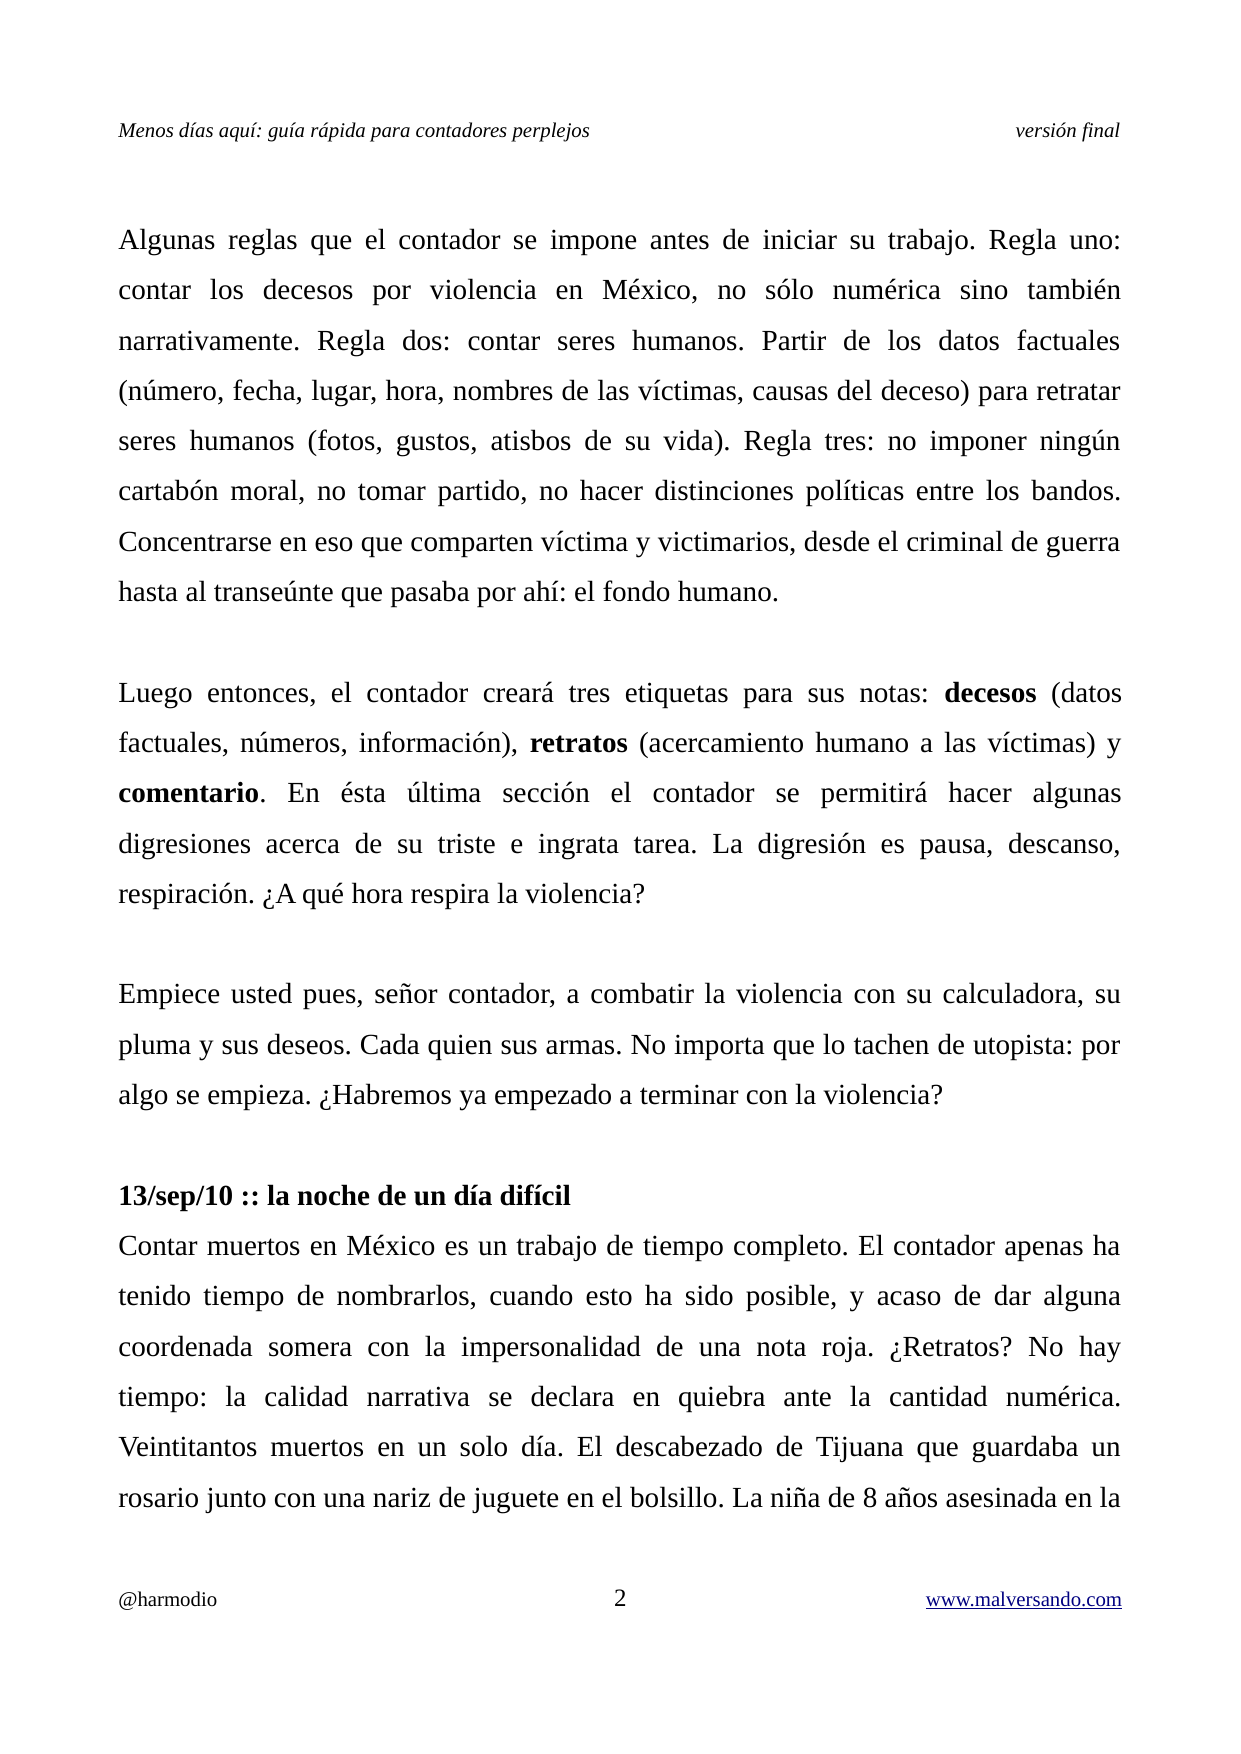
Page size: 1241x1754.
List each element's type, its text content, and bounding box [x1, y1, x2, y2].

text 13/sep/10 :: la noche de un día difícil [118, 1178, 1122, 1211]
text Luego entonces, el contador creará tres etiquetas para sus notas: decesos (datos factuales, números, información), retratos (acercamiento humano a las víctimas) y comentario. En ésta última sección el contador se permitirá hacer algunas digresiones acerca de su triste e ingrata tarea. La digresión es pausa, descanso, respiración. ¿A qué hora respira la violencia? [118, 624, 1122, 909]
text Algunas reglas que el contador se impone antes de iniciar su trabajo. Regla uno: contar los decesos por violencia en México, no sólo numérica sino también narrativamente. Regla dos: contar seres humanos. Partir de los datos factuales (número, fecha, lugar, hora, nombres de las víctimas, causas del deceso) para retratar seres humanos (fotos, gustos, atisbos de su vida). Regla tres: no imponer ningún cartabón moral, no tomar partido, no hacer distinciones políticas entre los bandos. Concentrarse en eso que comparten víctima y victimarios, desde el criminal de guerra hasta al transeúnte que pasaba por ahí: el fondo humano. [118, 172, 1122, 608]
text Contar muertos en México es un trabajo de tiempo completo. El contador apenas ha tenido tiempo de nombrarlos, cuando esto ha sido posible, y acaso de dar alguna coordenada somera con la impersonalidad de una nota roja. ¿Retratos? No hay tiempo: la calidad narrativa se declara en quiebra ante la cantidad numérica. Veintitantos muertos en un solo día. El descabezado de Tijuana que guardaba un rosario junto con una nariz de juguete en el bolsillo. La niña de 8 años asesinada en la [118, 1228, 1122, 1513]
text Empiece usted pues, señor contador, a combatir la violencia con su calculadora, su pluma y sus deseos. Cada quien sus armas. No importa que lo tachen de utopista: por algo se empieza. ¿Habremos ya empezado a terminar con la violencia? [118, 926, 1122, 1111]
